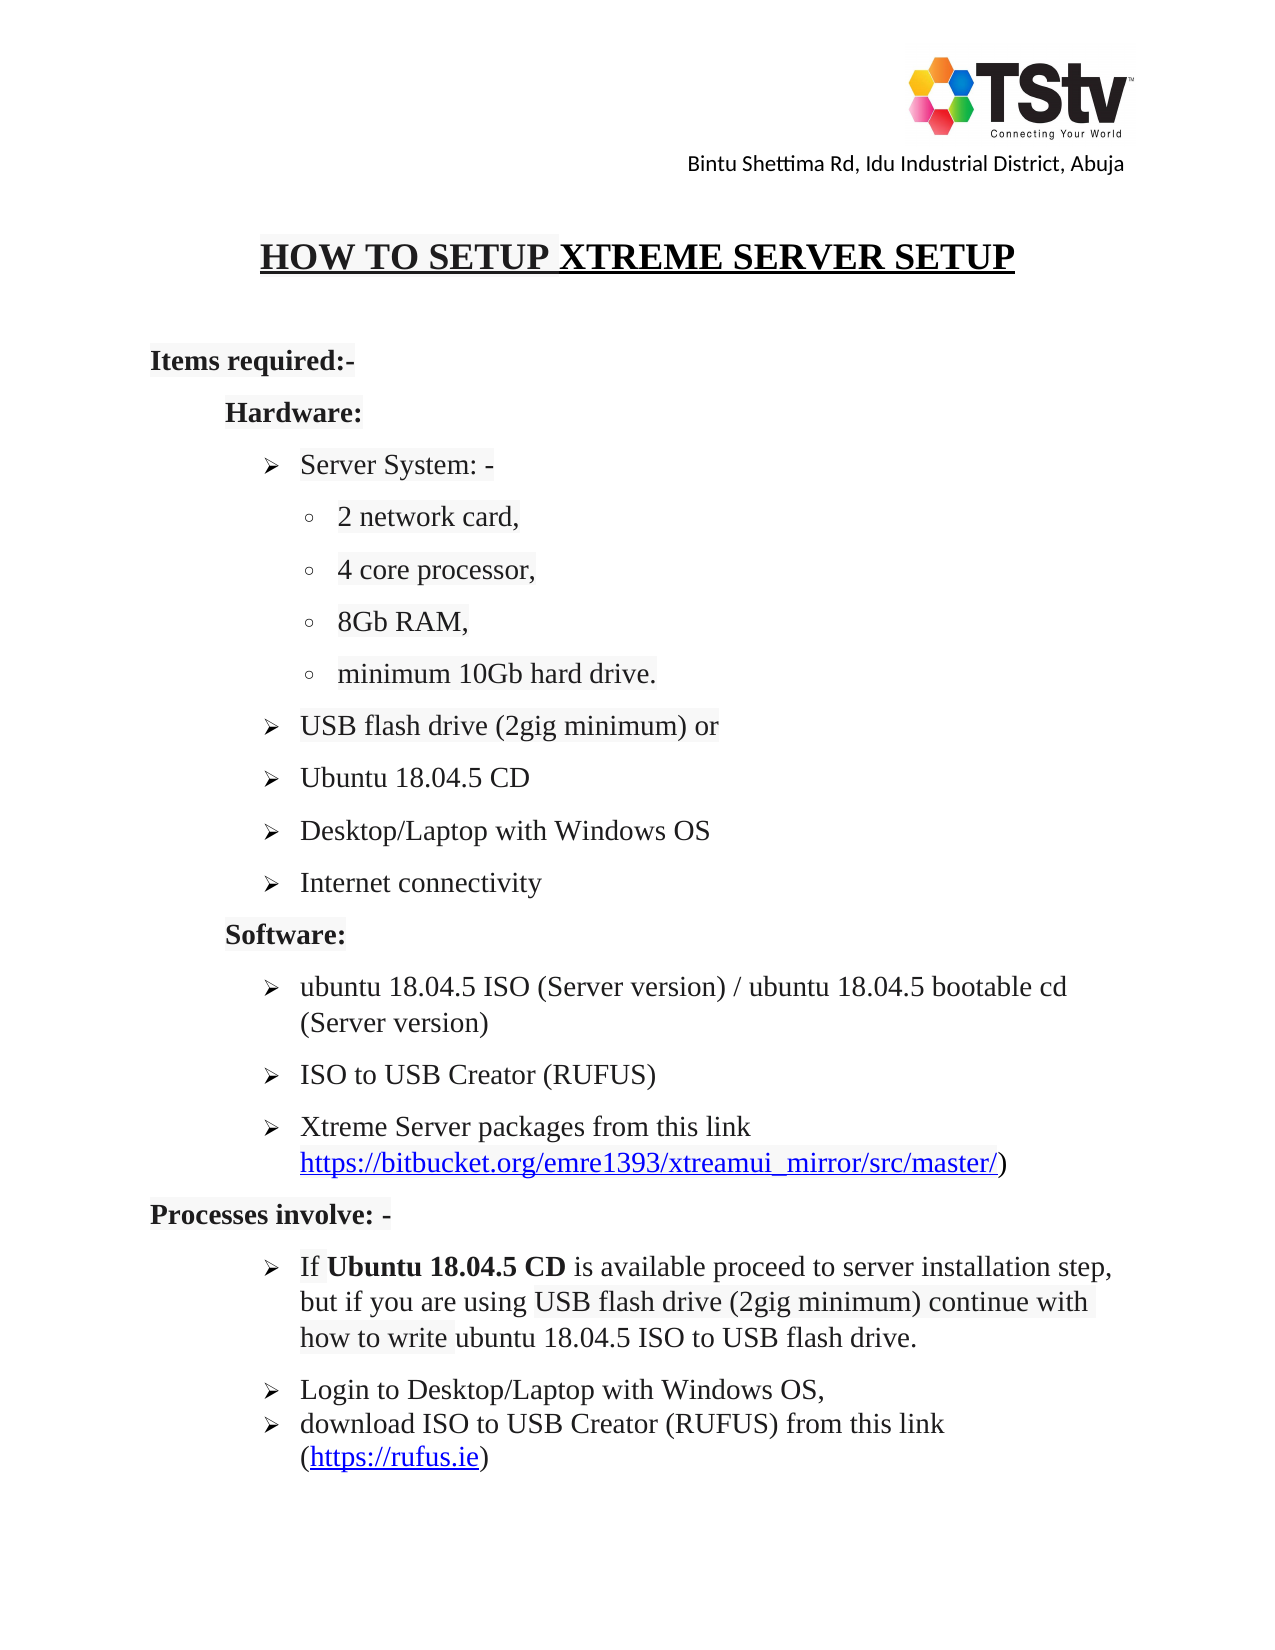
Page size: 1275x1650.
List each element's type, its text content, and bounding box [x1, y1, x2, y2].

list 8Gb RAM, [300, 604, 1125, 637]
list minimum 10Gb hard drive. [300, 656, 1125, 690]
list 4 core processor, [300, 552, 1125, 585]
list USB flash drive (2gig minimum) or [262, 708, 1125, 742]
text Items required:- [150, 343, 1125, 377]
list ubuntu 18.04.5 ISO (Server version) / ubuntu 18.04.5 bootable cd (Server version) [262, 969, 1125, 1038]
text HOW TO SETUP XTREME SERVER SETUP [150, 234, 1125, 277]
list If Ubuntu 18.04.5 CD is available proceed to server installation step, but if you are using USB flash drive (2gig minimum) continue with how to write ubuntu 18.04.5 ISO to USB flash drive. [262, 1249, 1125, 1354]
list Login to Desktop/Laptop with Windows OS, [262, 1372, 1125, 1406]
picture [904, 43, 1137, 147]
list ISO to USB Creator (RUFUS) [262, 1057, 1125, 1091]
list Internet connectivity [262, 865, 1125, 898]
text Processes involve: - [150, 1197, 1125, 1230]
list download ISO to USB Creator (RUFUS) from this link (https://rufus.ie) [262, 1406, 1125, 1473]
list Ubuntu 18.04.5 CD [262, 761, 1125, 794]
list Desktop/Laptop with Windows OS [262, 813, 1125, 846]
list 2 network card, [300, 499, 1125, 533]
list Server System: - [262, 447, 1125, 481]
text Software: [150, 917, 1125, 951]
list Xtreme Server packages from this link https://bitbucket.org/emre1393/xtreamui_mirror/src/master/) [262, 1109, 1125, 1178]
text Hardware: [150, 395, 1125, 429]
